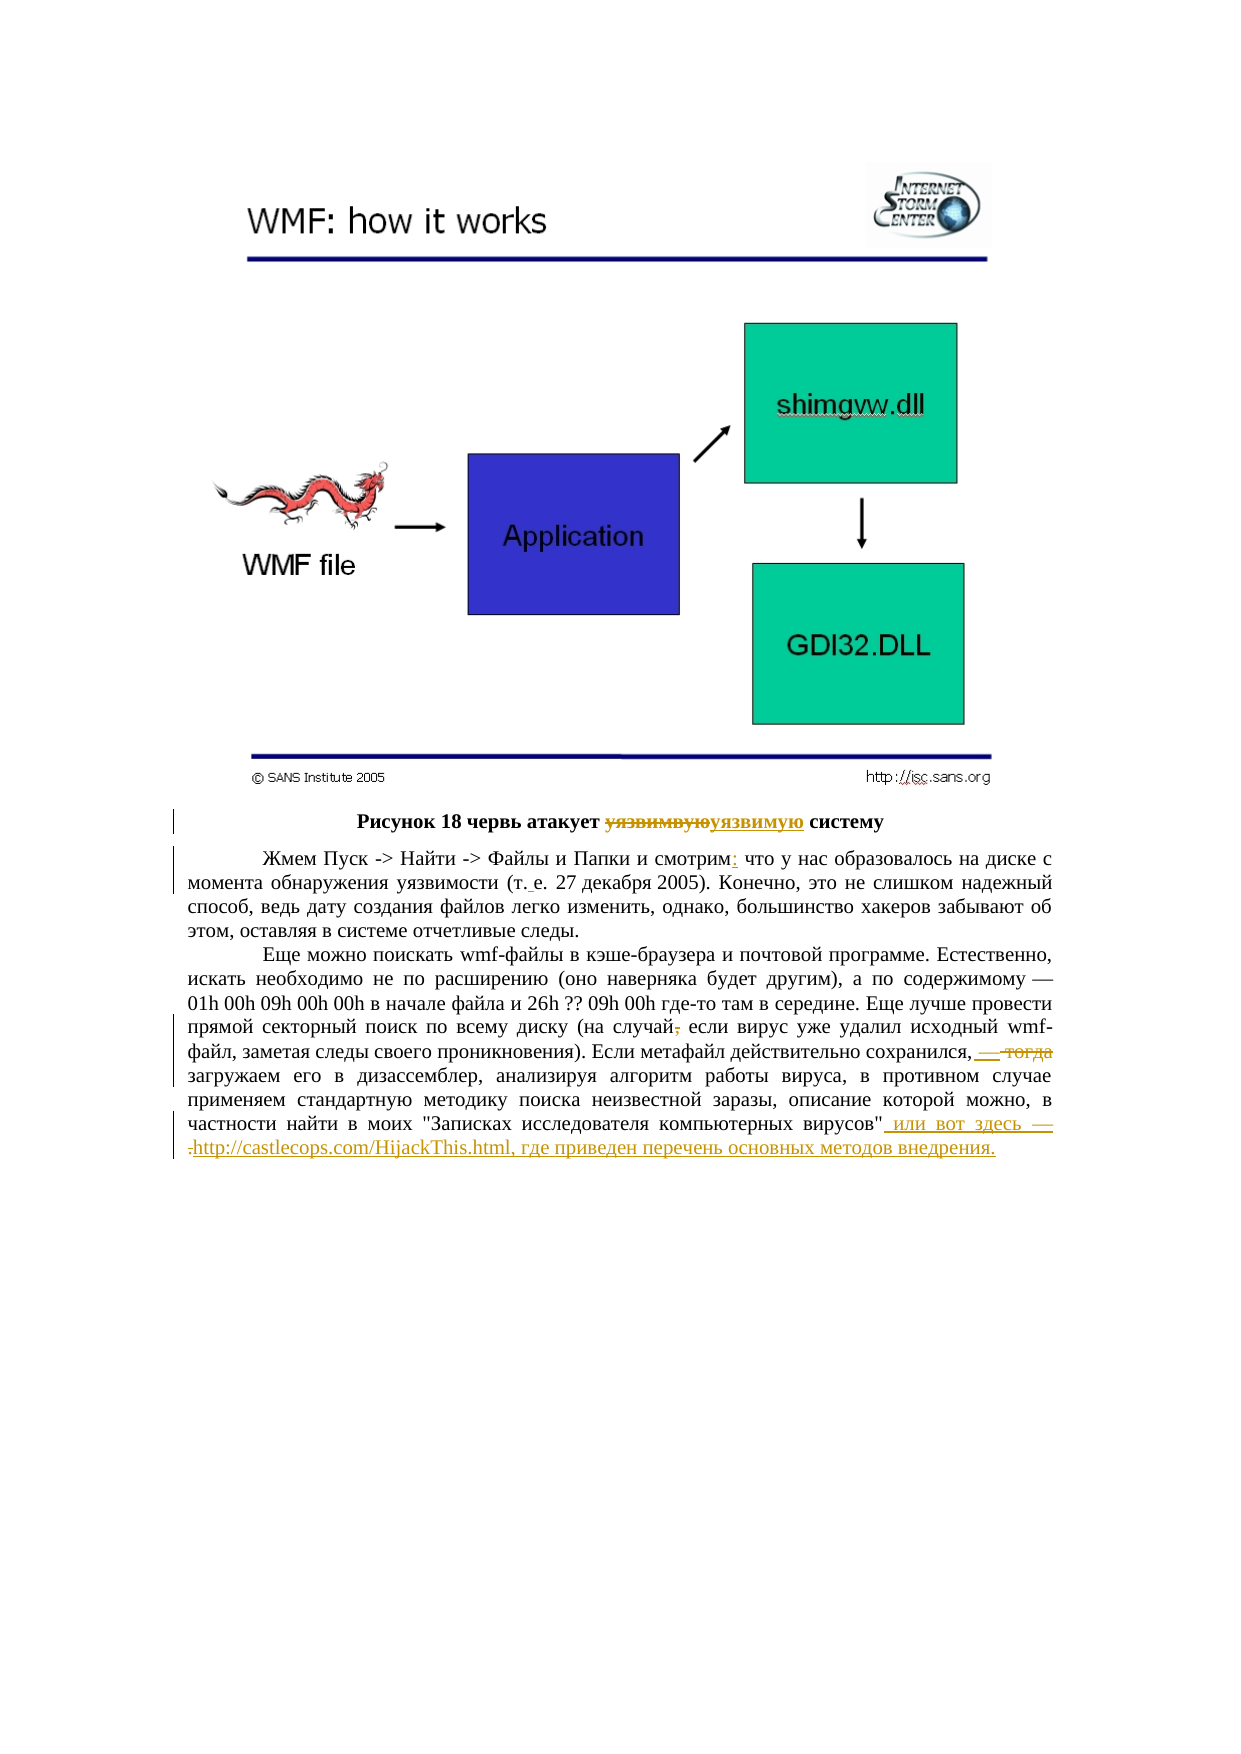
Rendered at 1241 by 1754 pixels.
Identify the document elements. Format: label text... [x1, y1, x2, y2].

picture [187, 150, 1052, 797]
text Рисунок 18 червь атакует уязвимую систему [187, 809, 1053, 833]
text Жмем Пуск -> Найти -> Файлы и Папки и смотрим: что у нас образовалось на диске с момента обнаружения уязвимости (т. е. 27 декабря 2005). Конечно, это не слишком надежный способ, ведь дату создания файлов легко изменить, однако, большинство хакеров забывают об этом, оставляя в системе отчетливые следы. [187, 846, 1053, 942]
text Еще можно поискать wmf-файлы в кэше-браузера и почтовой программе. Естественно, искать необходимо не по расширению (оно наверняка будет другим), а по содержимому — 01h 00h 09h 00h 00h в начале файла и 26h ?? 09h 00h где-то там в середине. Еще лучше провести прямой секторный поиск по всему диску (на случай если вирус уже удалил исходный wmf-файл, заметая следы своего проникновения). Если метафайл действительно сохранился, —загружаем его в дизассемблер, анализируя алгоритм работы вируса, в противном случае применяем стандартную методику поиска неизвестной заразы, описание которой можно, в частности найти в моих "Записках исследователя компьютерных вирусов" или вот здесь — http://castlecops.com/HijackThis.html, где приведен перечень основных методов внедрения. [187, 942, 1053, 1159]
